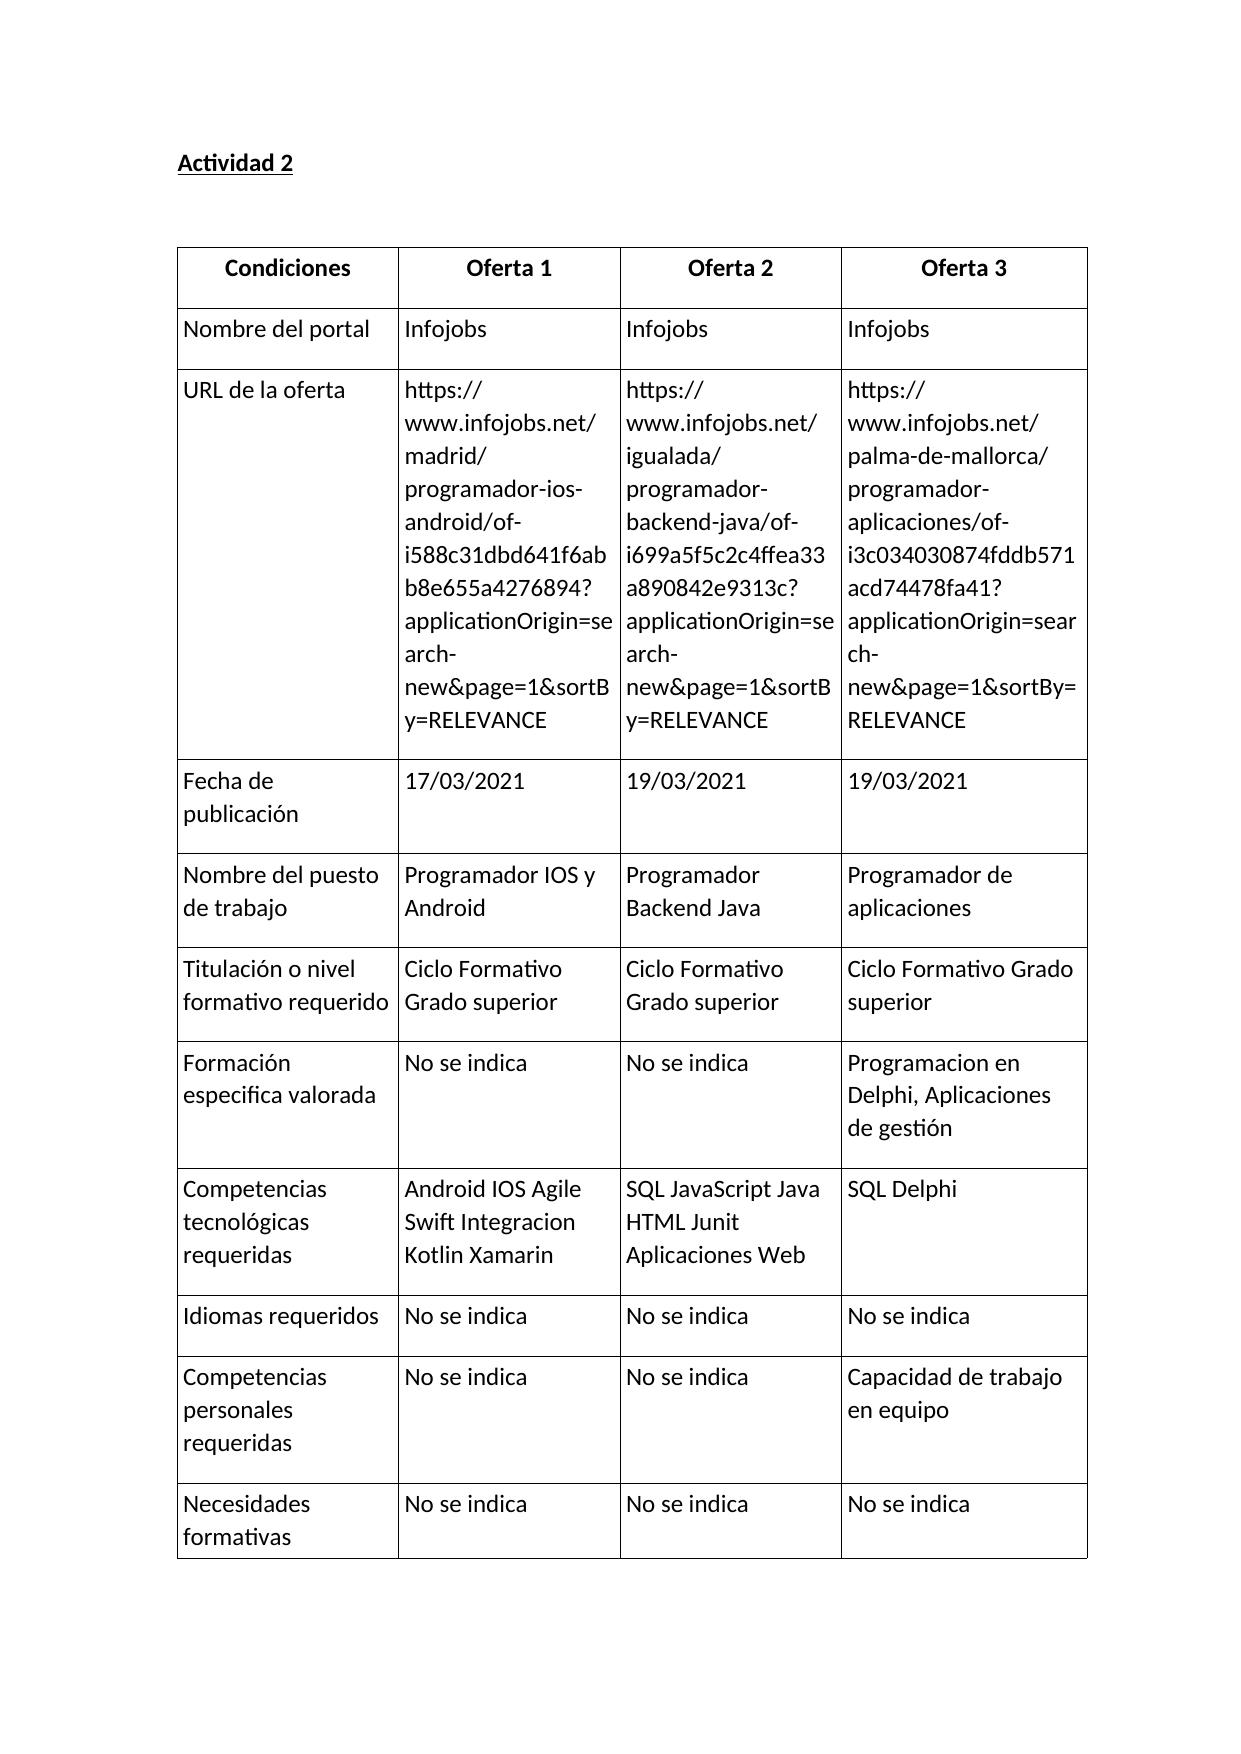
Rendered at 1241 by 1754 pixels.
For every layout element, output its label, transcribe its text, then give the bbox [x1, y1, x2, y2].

table_cell Nombre del portal [178, 309, 398, 369]
table_cell No se indica [842, 1484, 1087, 1558]
table_cell Fecha de publicación [178, 760, 398, 853]
table_cell Programador IOS y Android [399, 854, 620, 947]
table_cell Titulación o nivel formativo requerido [178, 948, 398, 1041]
table_cell No se indica [621, 1296, 841, 1356]
table_header Oferta 3 [842, 248, 1087, 308]
table_cell Formación especifica valorada [178, 1042, 398, 1168]
table_header Oferta 1 [399, 248, 620, 308]
table_cell Capacidad de trabajo en equipo [842, 1357, 1087, 1483]
table_cell Necesidades formativas [178, 1484, 398, 1558]
table_cell No se indica [399, 1296, 620, 1356]
table_cell Programador de aplicaciones [842, 854, 1087, 947]
table_cell No se indica [621, 1484, 841, 1558]
table_cell 19/03/2021 [621, 760, 841, 853]
table_cell No se indica [399, 1042, 620, 1168]
table_cell URL de la oferta [178, 370, 398, 759]
table_cell Ciclo Formativo Grado superior [842, 948, 1087, 1041]
table_cell Competencias tecnológicas requeridas [178, 1169, 398, 1295]
text Actividad 2 [177, 148, 1063, 178]
table_cell Infojobs [842, 309, 1087, 369]
table_cell No se indica [399, 1484, 620, 1558]
table_cell 17/03/2021 [399, 760, 620, 853]
table_cell https://www.infojobs.net/madrid/programador-ios-android/of-i588c31dbd641f6abb8e655a4276894?applicationOrigin=search-new&page=1&sortBy=RELEVANCE [399, 370, 620, 759]
table_cell https://www.infojobs.net/palma-de-mallorca/programador-aplicaciones/of-i3c034030874fddb571acd74478fa41?applicationOrigin=search-new&page=1&sortBy=RELEVANCE [842, 370, 1087, 759]
table_cell No se indica [621, 1042, 841, 1168]
table_cell Idiomas requeridos [178, 1296, 398, 1356]
table_cell Infojobs [621, 309, 841, 369]
table_header Oferta 2 [621, 248, 841, 308]
table_cell Ciclo Formativo Grado superior [621, 948, 841, 1041]
table_cell Programador Backend Java [621, 854, 841, 947]
table_cell Ciclo Formativo Grado superior [399, 948, 620, 1041]
table_header Condiciones [178, 248, 398, 308]
table_cell No se indica [399, 1357, 620, 1483]
table_cell Infojobs [399, 309, 620, 369]
table_cell SQL JavaScript Java HTML Junit Aplicaciones Web [621, 1169, 841, 1295]
table_cell No se indica [621, 1357, 841, 1483]
table_cell Programacion en Delphi, Aplicaciones de gestión [842, 1042, 1087, 1168]
table_cell SQL Delphi [842, 1169, 1087, 1295]
table_cell Nombre del puesto de trabajo [178, 854, 398, 947]
table_cell https://www.infojobs.net/igualada/programador-backend-java/of-i699a5f5c2c4ffea33a890842e9313c?applicationOrigin=search-new&page=1&sortBy=RELEVANCE [621, 370, 841, 759]
table_cell No se indica [842, 1296, 1087, 1356]
table_cell Android IOS Agile Swift Integracion Kotlin Xamarin [399, 1169, 620, 1295]
table_cell 19/03/2021 [842, 760, 1087, 853]
table_cell Competencias personales requeridas [178, 1357, 398, 1483]
